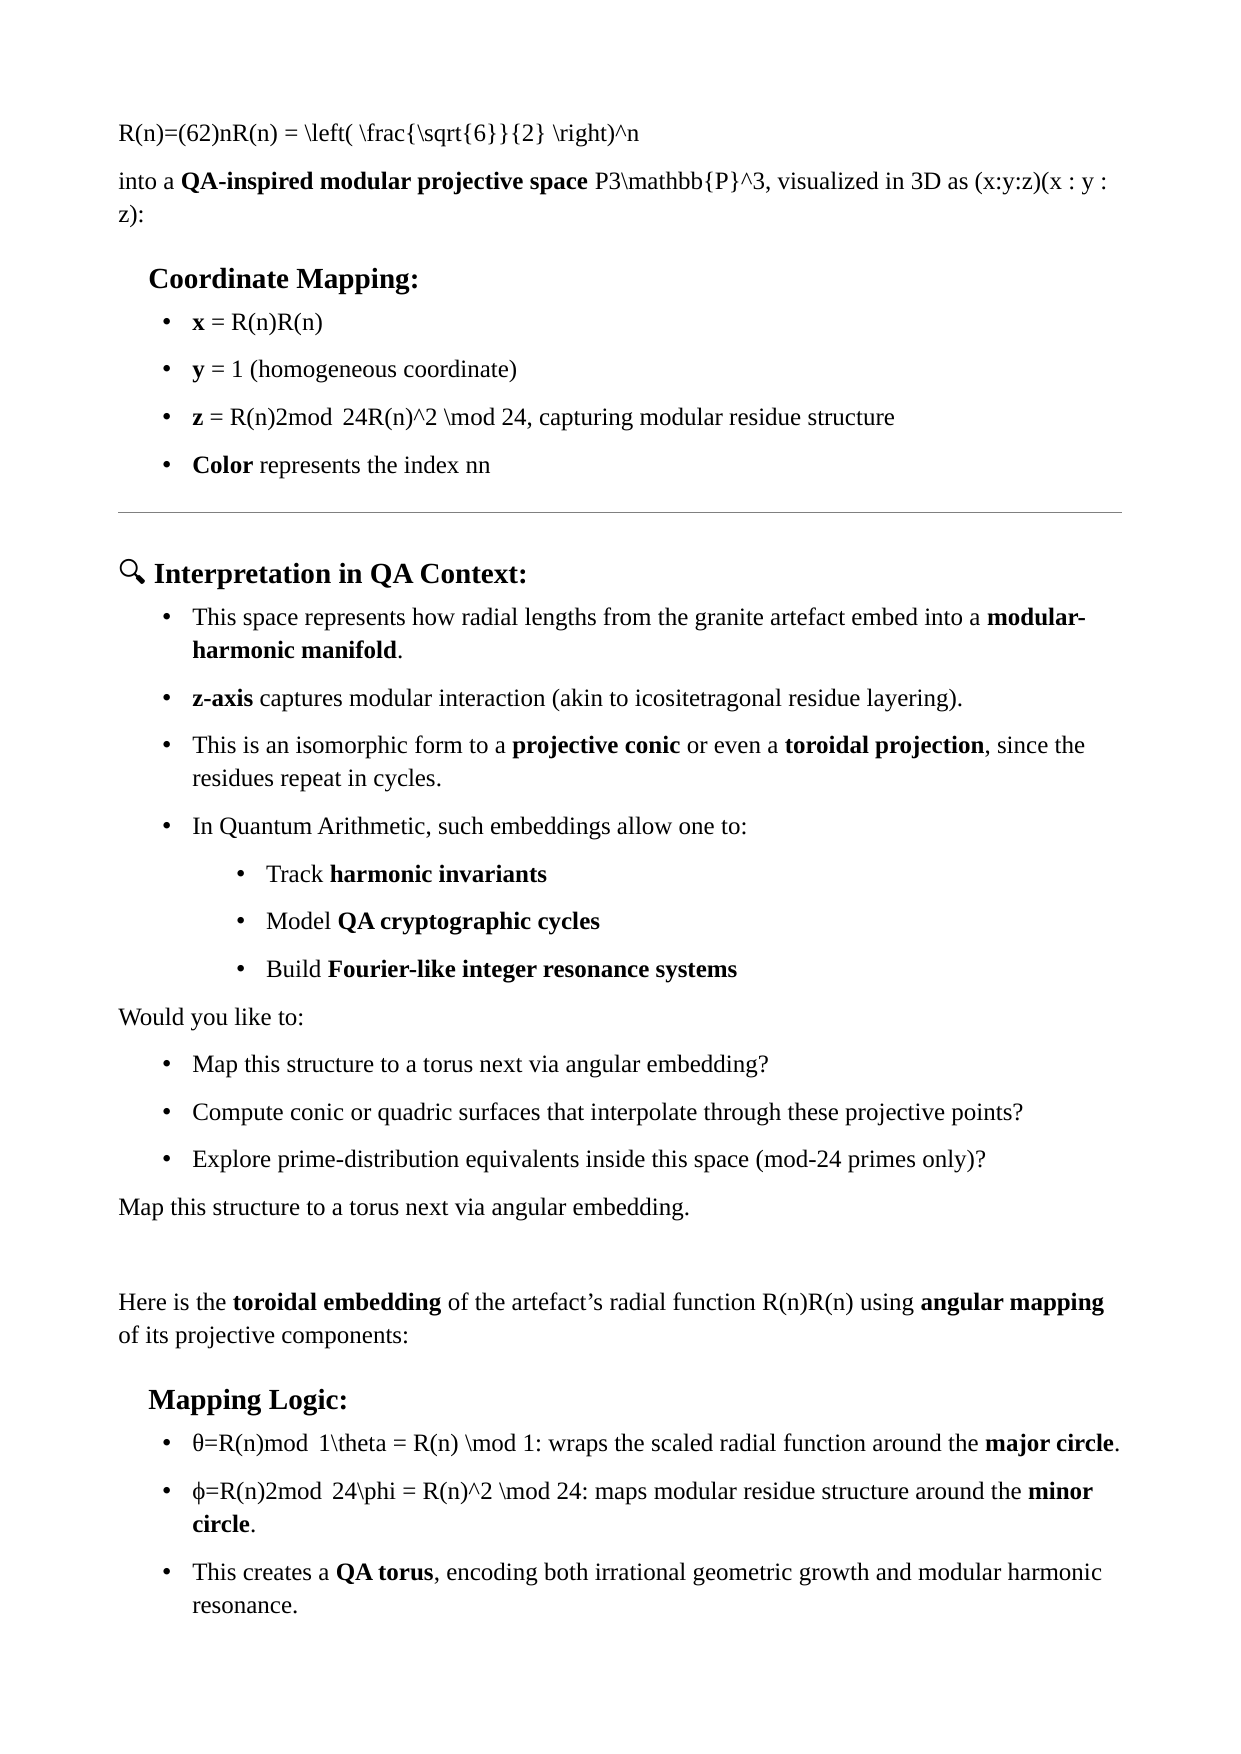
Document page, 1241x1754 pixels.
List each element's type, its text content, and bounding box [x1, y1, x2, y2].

text into a QA-inspired modular projective space P3\mathbb{P}^3, visualized in 3D as (x:y:z)(x : y : z): [118, 166, 1122, 227]
subtitle 🔄 Mapping Logic: [118, 1382, 1122, 1416]
list In Quantum Arithmetic, such embeddings allow one to: [162, 811, 1122, 840]
list θ=R(n)mod 1\theta = R(n) \mod 1: wraps the scaled radial function around the major circle. [162, 1428, 1122, 1457]
list z-axis captures modular interaction (akin to icositetragonal residue layering). [162, 683, 1122, 712]
list y = 1 (homogeneous coordinate) [162, 354, 1122, 383]
text R(n)=(62)nR(n) = \left( \frac{\sqrt{6}}{2} \right)^n [118, 118, 1122, 147]
list This is an isomorphic form to a projective conic or even a toroidal projection, since the residues repeat in cycles. [162, 731, 1122, 792]
text Map this structure to a torus next via angular embedding. [118, 1192, 1122, 1221]
list Model QA cryptographic cycles [236, 906, 1122, 935]
list Explore prime-distribution equivalents inside this space (mod-24 primes only)? [162, 1144, 1122, 1173]
list Track harmonic invariants [236, 859, 1122, 887]
list x = R(n)R(n) [162, 307, 1122, 336]
text Here is the toroidal embedding of the artefact’s radial function R(n)R(n) using angular mapping of its projective components: [118, 1287, 1122, 1349]
list This space represents how radial lengths from the granite artefact embed into a modular-harmonic manifold. [162, 602, 1122, 664]
list Map this structure to a torus next via angular embedding? [162, 1049, 1122, 1078]
subtitle 🔍 Interpretation in QA Context: [118, 556, 1122, 590]
list ϕ=R(n)2mod 24\phi = R(n)^2 \mod 24: maps modular residue structure around the minor circle. [162, 1476, 1122, 1538]
list Compute conic or quadric surfaces that interpolate through these projective points? [162, 1097, 1122, 1126]
list Color represents the index nn [162, 450, 1122, 478]
subtitle 🧩 Coordinate Mapping: [118, 261, 1122, 294]
list z = R(n)2mod 24R(n)^2 \mod 24, capturing modular residue structure [162, 402, 1122, 431]
list Build Fourier-like integer resonance systems [236, 954, 1122, 983]
text Would you like to: [118, 1002, 1122, 1030]
list This creates a QA torus, encoding both irrational geometric growth and modular harmonic resonance. [162, 1557, 1122, 1618]
